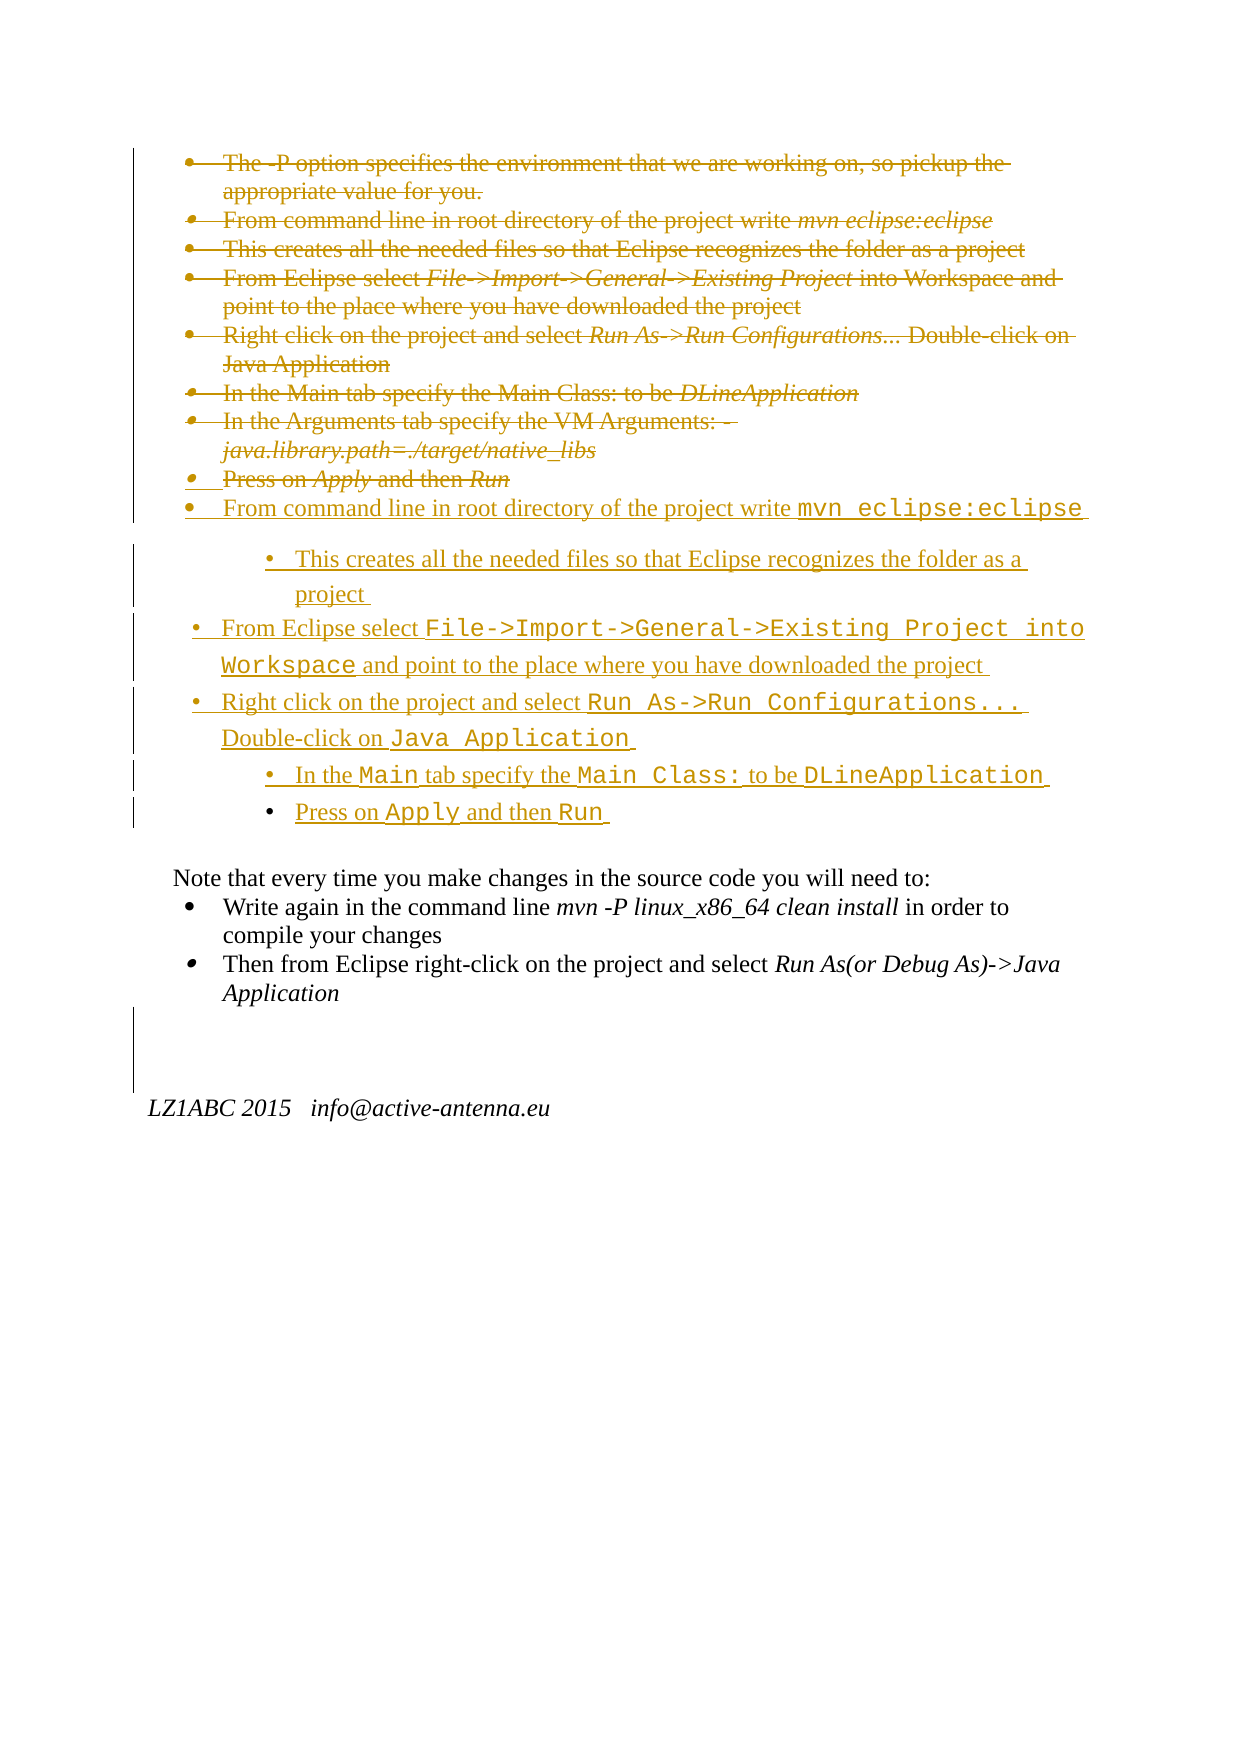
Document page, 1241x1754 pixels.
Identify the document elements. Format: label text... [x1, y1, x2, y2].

text LZ1ABC 2015 info@active-antenna.eu [148, 1093, 1093, 1122]
text Note that every time you make changes in the source code you will need to: [148, 863, 1093, 892]
list From Eclipse select File->Import->General->Existing Project into Workspace and point to the place where you have downloaded the project [192, 613, 1093, 681]
list Write again in the command line mvn -P linux_x86_64 clean install in order to compile your changes [185, 892, 1093, 949]
list From command line in root directory of the project write mvn eclipse:eclipse [185, 493, 1093, 523]
list Right click on the project and select Run As->Run Configurations... Double-click on Java Application [192, 687, 1093, 754]
list This creates all the needed files so that Eclipse recognizes the folder as a project [265, 544, 1093, 607]
list In the Main tab specify the Main Class: to be DLineApplication [265, 760, 1093, 791]
list Then from Eclipse right-click on the project and select Run As(or Debug As)->Java Application [185, 949, 1093, 1007]
list Press on Apply and then Run [265, 797, 1093, 828]
